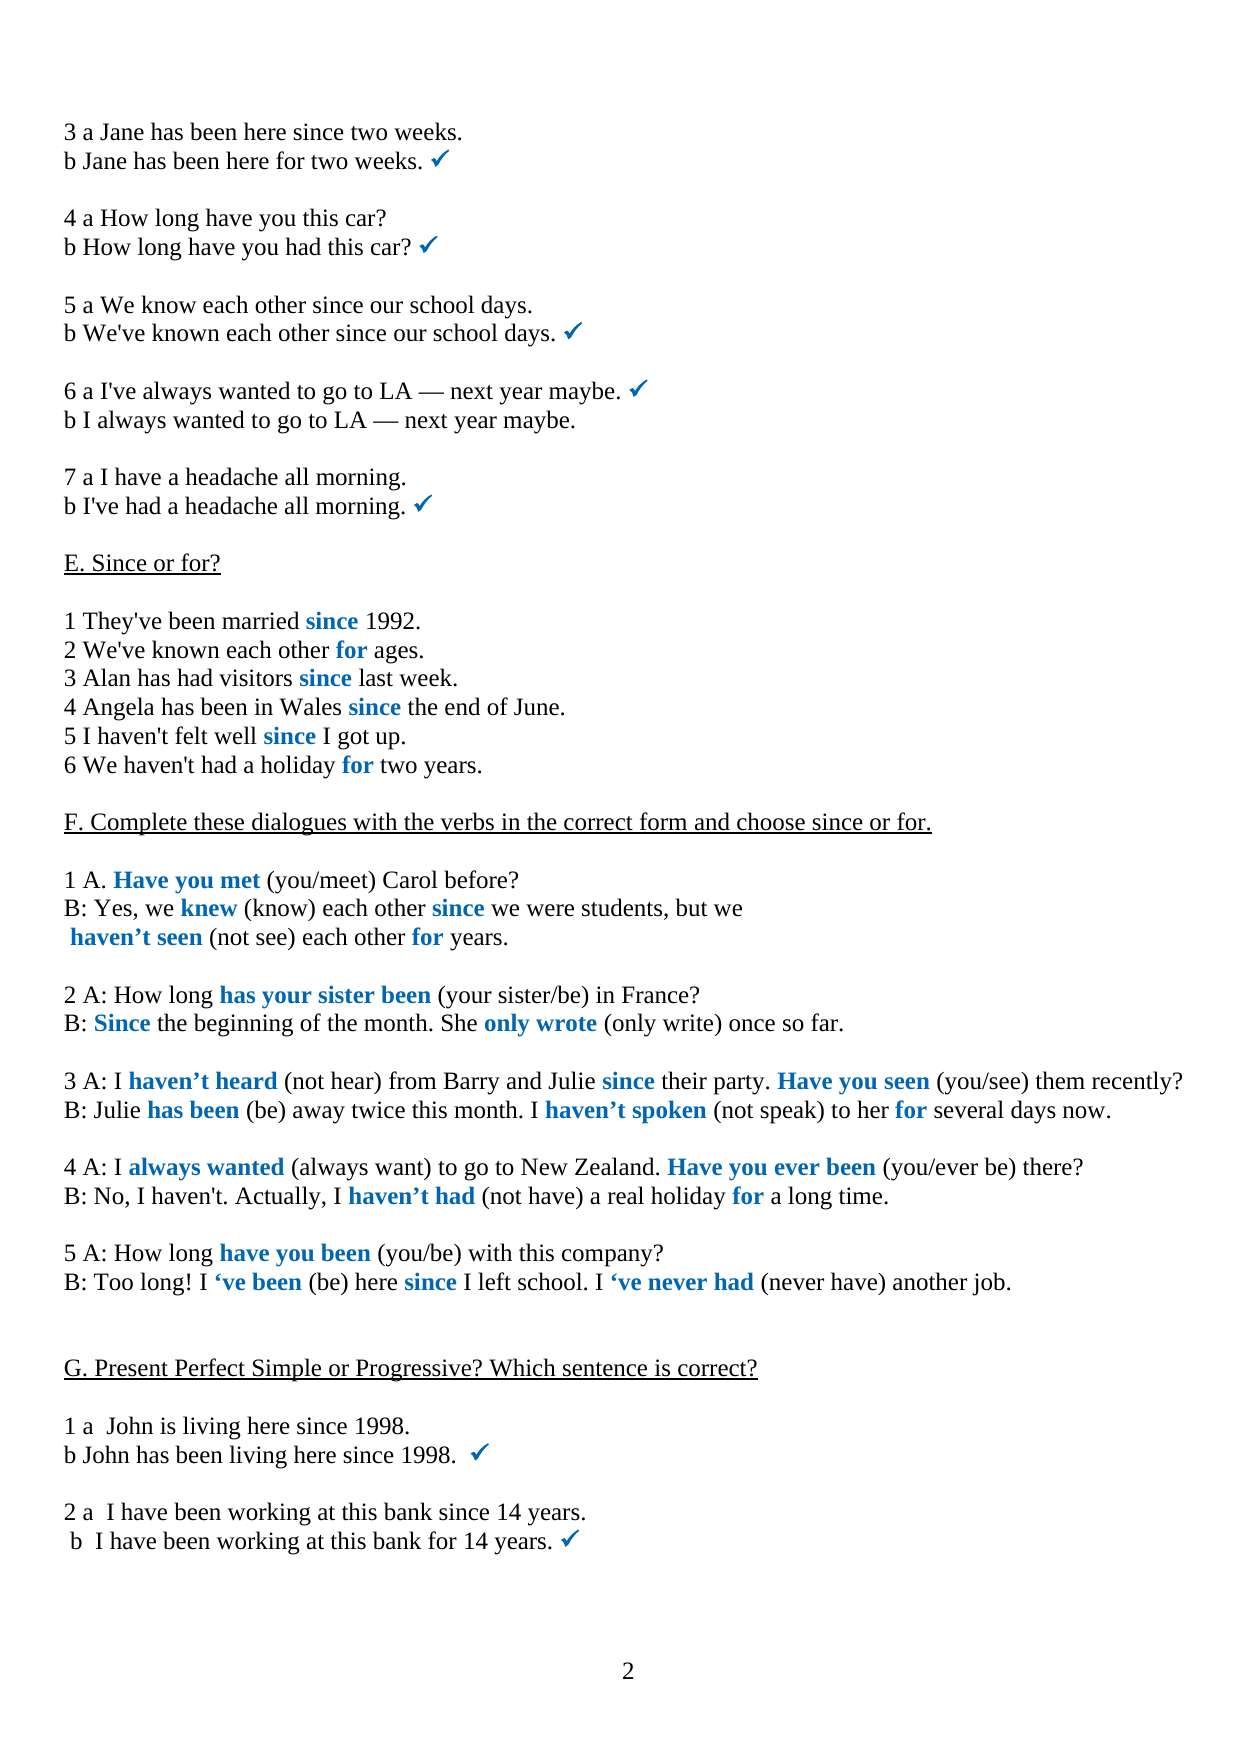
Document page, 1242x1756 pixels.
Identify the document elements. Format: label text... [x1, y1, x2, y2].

text B: Yes, we knew (know) each other since we were students, but we [64, 893, 1193, 922]
text b John has been living here since 1998.  [64, 1440, 1193, 1468]
text 2 a I have been working at this bank since 14 years. [64, 1497, 1193, 1526]
text 4 a How long have you this car? [64, 203, 1193, 232]
text 5 I haven't felt well since I got up. [64, 721, 1193, 750]
text b I have been working at this bank for 14 years.  [64, 1526, 1193, 1555]
text F. Complete these dialogues with the verbs in the correct form and choose since or for. [64, 807, 1193, 836]
text 4 Angela has been in Wales since the end of June. [64, 692, 1193, 721]
text 3 Alan has had visitors since last week. [64, 663, 1193, 692]
text 3 a Jane has been here since two weeks. [64, 117, 1193, 146]
text B: Since the beginning of the month. She only wrote (only write) once so far. [64, 1008, 1193, 1037]
text 1 They've been married since 1992. [64, 606, 1193, 635]
text 6 a I've always wanted to go to LA — next year maybe.  [64, 376, 1193, 405]
text 5 a We know each other since our school days. [64, 290, 1193, 318]
text 3 A: I haven’t heard (not hear) from Barry and Julie since their party. Have you seen (you/see) them recently? [64, 1066, 1193, 1095]
text b I've had a headache all morning.  [64, 491, 1193, 520]
text 2 A: How long has your sister been (your sister/be) in France? [64, 980, 1193, 1008]
text 2 We've known each other for ages. [64, 635, 1193, 663]
text haven’t seen (not see) each other for years. [64, 922, 1193, 951]
text b I always wanted to go to LA — next year maybe. [64, 405, 1193, 433]
text 4 A: I always wanted (always want) to go to New Zealand. Have you ever been (you/ever be) there? [64, 1152, 1193, 1181]
text G. Present Perfect Simple or Progressive? Which sentence is correct? [64, 1353, 1193, 1382]
text 6 We haven't had a holiday for two years. [64, 750, 1193, 778]
text B: No, I haven't. Actually, I haven’t had (not have) a real holiday for a long time. [64, 1181, 1193, 1210]
text b How long have you had this car?  [64, 232, 1193, 261]
text 1 A. Have you met (you/meet) Carol before? [64, 865, 1193, 893]
text B: Too long! I ‘ve been (be) here since I left school. I ‘ve never had (never have) another job. [64, 1267, 1193, 1296]
text b Jane has been here for two weeks.  [64, 146, 1193, 175]
text 1 a John is living here since 1998. [64, 1411, 1193, 1440]
text E. Since or for? [64, 548, 1193, 577]
text 7 a I have a headache all morning. [64, 462, 1193, 491]
text B: Julie has been (be) away twice this month. I haven’t spoken (not speak) to her for several days now. [64, 1095, 1193, 1123]
text 5 A: How long have you been (you/be) with this company? [64, 1238, 1193, 1267]
text b We've known each other since our school days.  [64, 318, 1193, 347]
